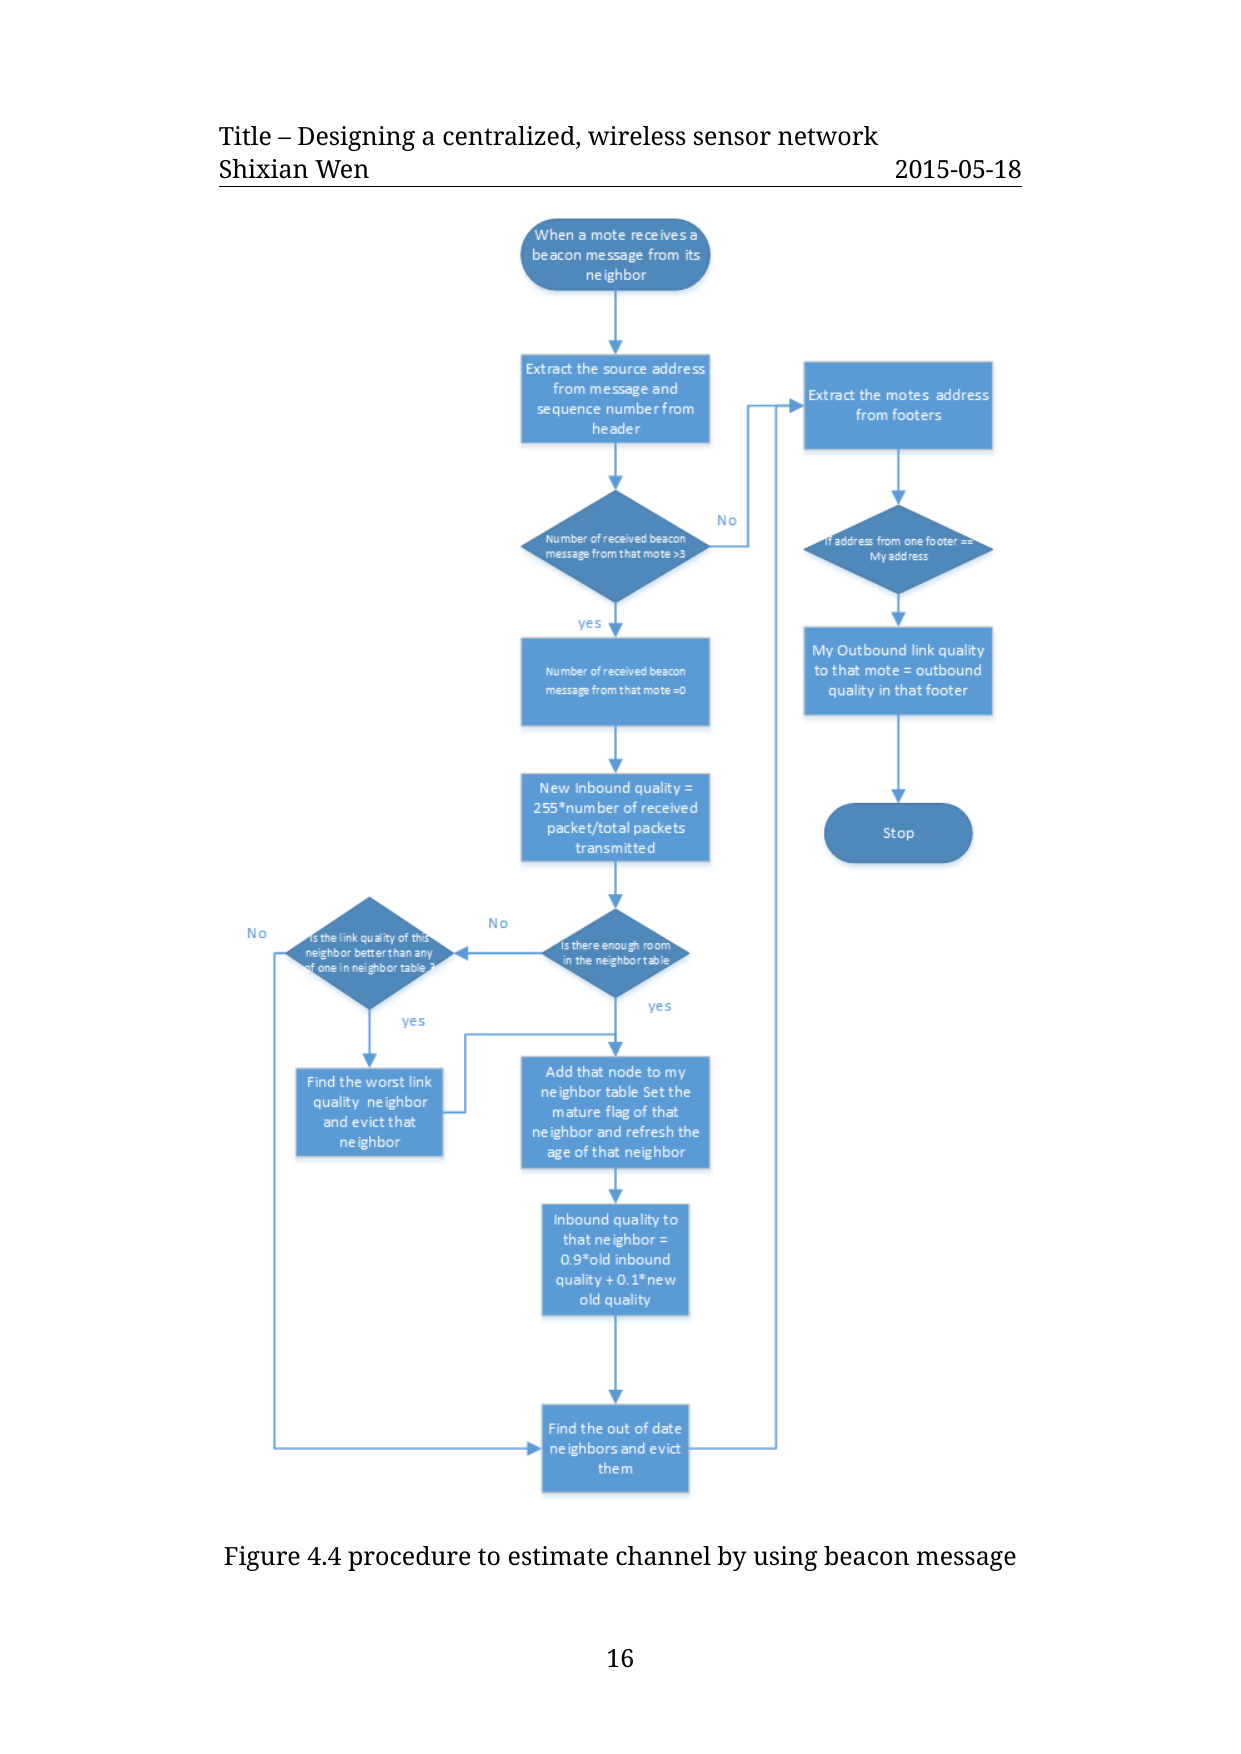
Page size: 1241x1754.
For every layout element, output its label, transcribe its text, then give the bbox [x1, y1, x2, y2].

text Figure 4.4 procedure to estimate channel by using beacon message [218, 1539, 1022, 1573]
picture [238, 216, 1002, 1505]
